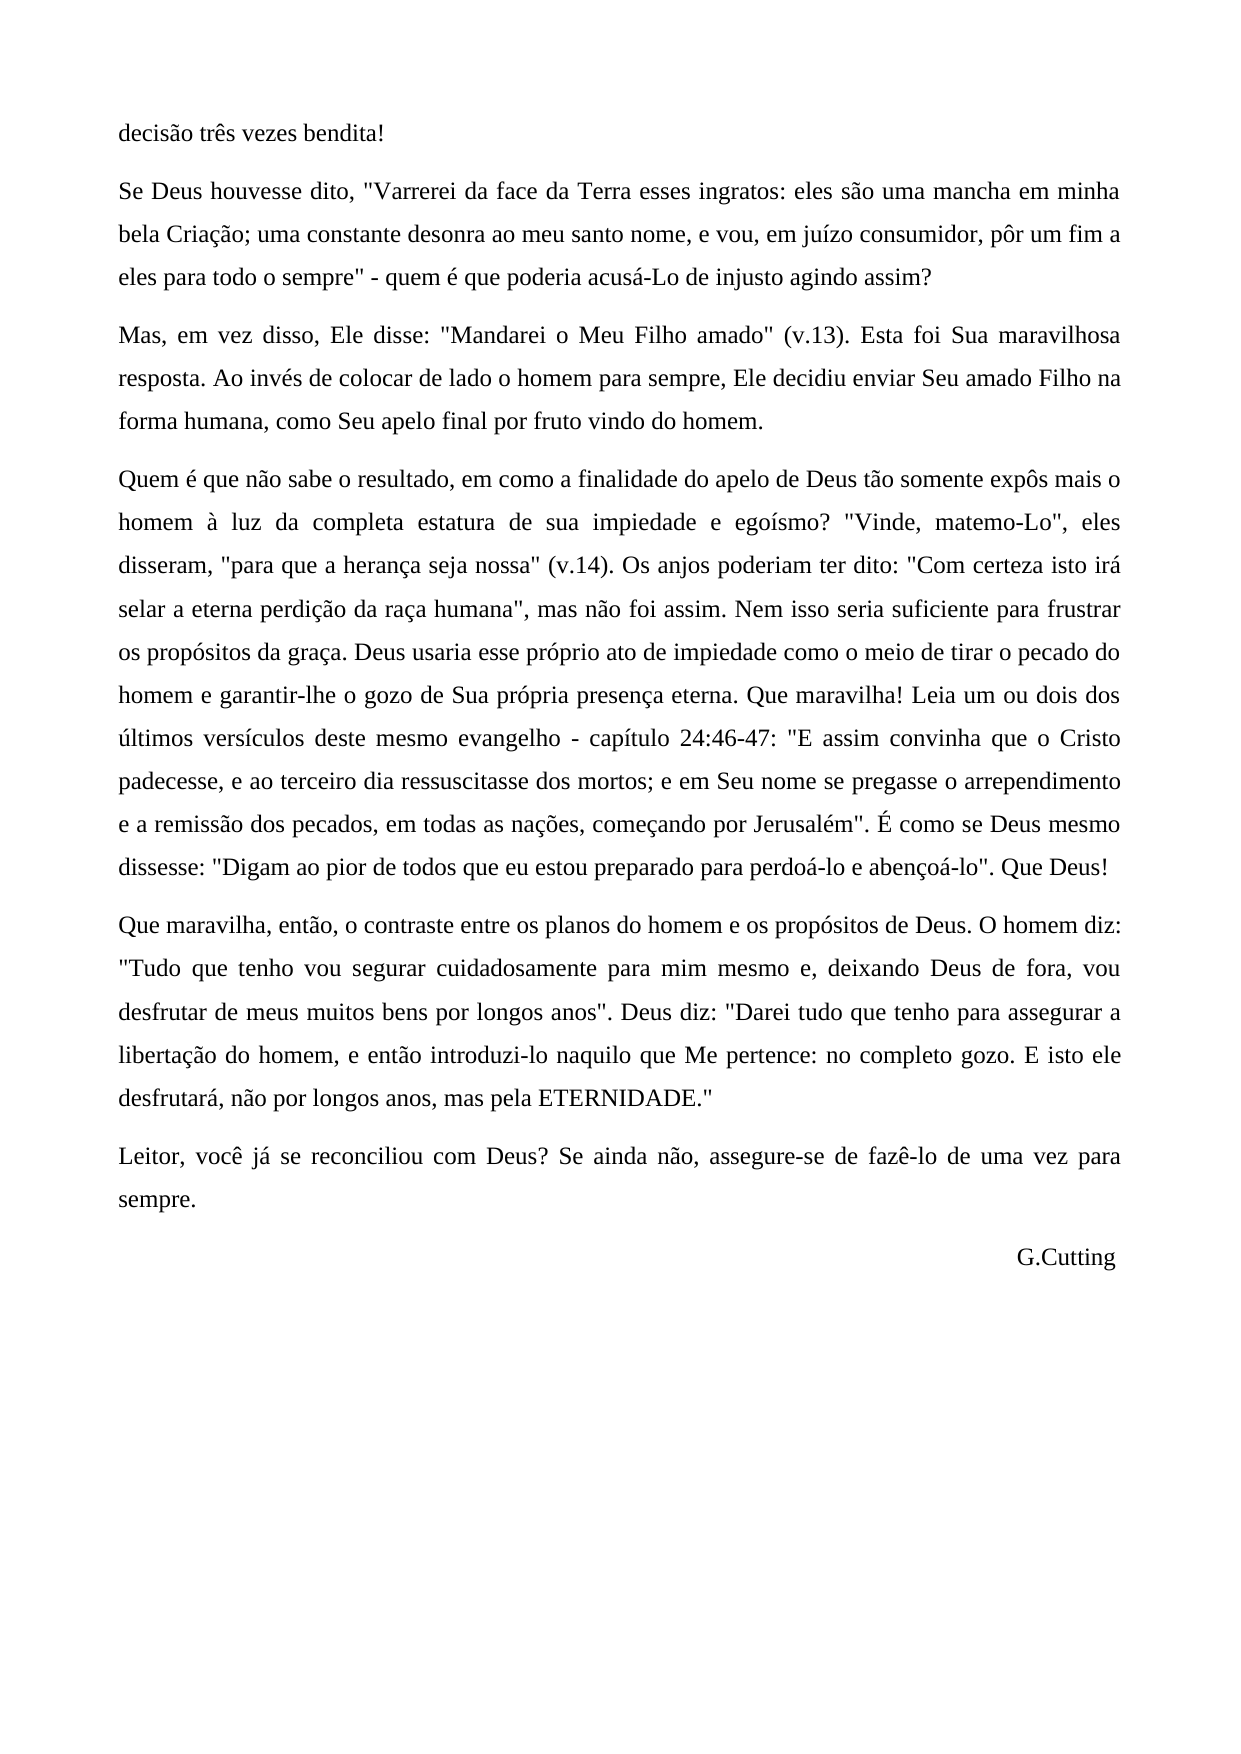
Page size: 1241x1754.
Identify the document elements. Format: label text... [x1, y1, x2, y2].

text Que maravilha, então, o contraste entre os planos do homem e os propósitos de Deus. O homem diz: "Tudo que tenho vou segurar cuidadosamente para mim mesmo e, deixando Deus de fora, vou desfrutar de meus muitos bens por longos anos". Deus diz: "Darei tudo que tenho para assegurar a libertação do homem, e então introduzi-lo naquilo que Me pertence: no completo gozo. E isto ele desfrutará, não por longos anos, mas pela ETERNIDADE." [118, 910, 1122, 1112]
text decisão três vezes bendita! [118, 118, 1122, 147]
text G.Cutting [118, 1242, 1122, 1271]
text Quem é que não sabe o resultado, em como a finalidade do apelo de Deus tão somente expôs mais o homem à luz da completa estatura de sua impiedade e egoísmo? "Vinde, matemo-Lo", eles disseram, "para que a herança seja nossa" (v.14). Os anjos poderiam ter dito: "Com certeza isto irá selar a eterna perdição da raça humana", mas não foi assim. Nem isso seria suficiente para frustrar os propósitos da graça. Deus usaria esse próprio ato de impiedade como o meio de tirar o pecado do homem e garantir-lhe o gozo de Sua própria presença eterna. Que maravilha! Leia um ou dois dos últimos versículos deste mesmo evangelho - capítulo 24:46-47: "E assim convinha que o Cristo padecesse, e ao terceiro dia ressuscitasse dos mortos; e em Seu nome se pregasse o arrependimento e a remissão dos pecados, em todas as nações, começando por Jerusalém". É como se Deus mesmo dissesse: "Digam ao pior de todos que eu estou preparado para perdoá-lo e abençoá-lo". Que Deus! [118, 464, 1122, 881]
text Leitor, você já se reconciliou com Deus? Se ainda não, assegure-se de fazê-lo de uma vez para sempre. [118, 1141, 1122, 1213]
text Mas, em vez disso, Ele disse: "Mandarei o Meu Filho amado" (v.13). Esta foi Sua maravilhosa resposta. Ao invés de colocar de lado o homem para sempre, Ele decidiu enviar Seu amado Filho na forma humana, como Seu apelo final por fruto vindo do homem. [118, 320, 1122, 435]
text Se Deus houvesse dito, "Varrerei da face da Terra esses ingratos: eles são uma mancha em minha bela Criação; uma constante desonra ao meu santo nome, e vou, em juízo consumidor, pôr um fim a eles para todo o sempre" - quem é que poderia acusá-Lo de injusto agindo assim? [118, 176, 1122, 291]
